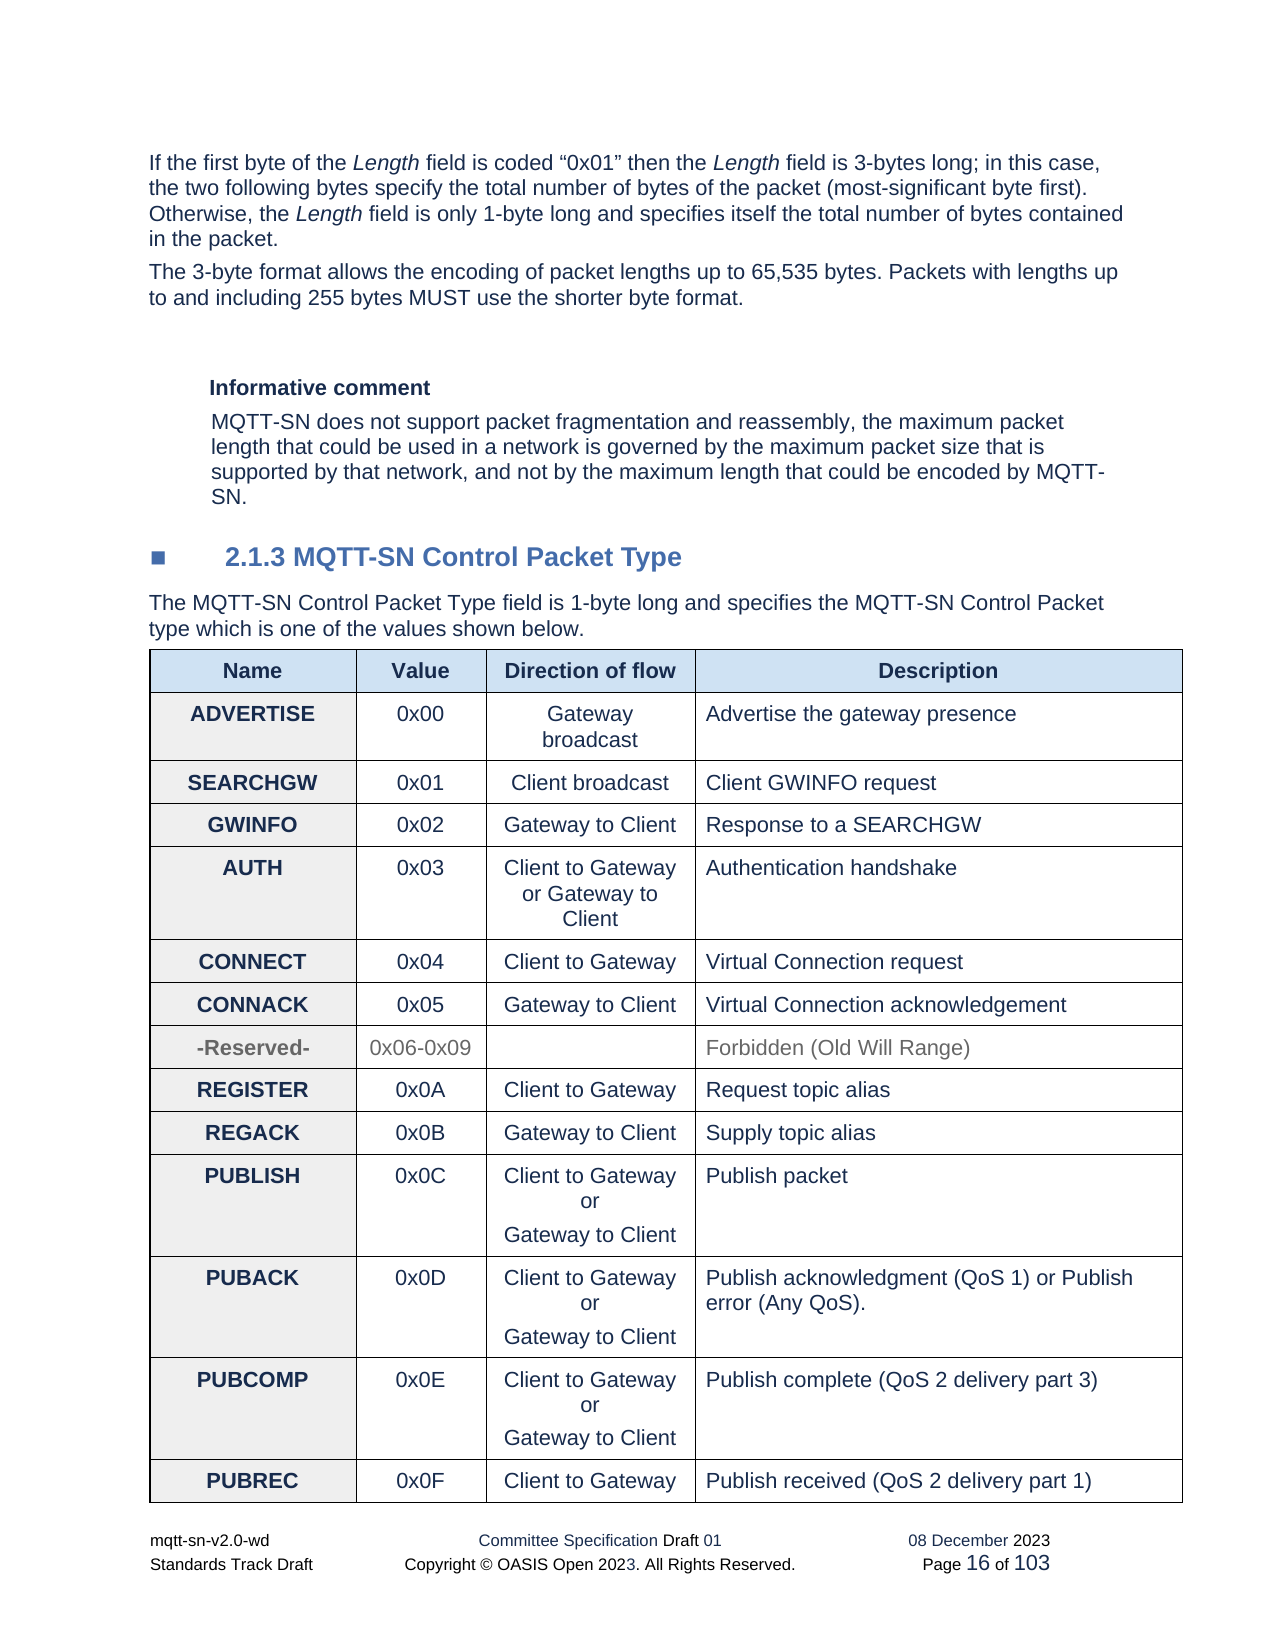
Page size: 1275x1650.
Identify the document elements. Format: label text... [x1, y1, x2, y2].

table_cell Virtual Connection acknowledgement [696, 983, 1182, 1025]
text MQTT-SN does not support packet fragmentation and reassembly, the maximum packet length that could be used in a network is governed by the maximum packet size that is supported by that network, and not by the maximum length that could be encoded by MQTT-SN. [211, 409, 1124, 509]
text The MQTT-SN Control Packet Type field is 1-byte long and specifies the MQTT-SN Control Packet type which is one of the values shown below. [148, 590, 1124, 641]
table_cell Client to Gateway [487, 1069, 695, 1111]
table_cell Response to a SEARCHGW [696, 804, 1182, 846]
table_cell CONNECT [151, 940, 356, 982]
table_header Name [151, 650, 356, 692]
table_cell Client GWINFO request [696, 761, 1182, 803]
table_cell Forbidden (Old Will Range) [696, 1026, 1182, 1068]
table_cell Client to Gateway [487, 940, 695, 982]
table_cell Gateway to Client [487, 804, 695, 846]
table_cell GWINFO [151, 804, 356, 846]
table_cell Advertise the gateway presence [696, 693, 1182, 760]
table_cell PUBACK [151, 1257, 356, 1357]
table_cell 0x0B [357, 1112, 486, 1154]
table_cell [487, 1026, 695, 1068]
table_cell 0x03 [357, 847, 486, 939]
table_cell 0x05 [357, 983, 486, 1025]
table_cell CONNACK [151, 983, 356, 1025]
table_cell Gateway to Client [487, 983, 695, 1025]
table_cell 0x06-0x09 [357, 1026, 486, 1068]
table_cell Publish acknowledgment (QoS 1) or Publish error (Any QoS). [696, 1257, 1182, 1357]
table_header Direction of flow [487, 650, 695, 692]
table_cell 0x0D [357, 1257, 486, 1357]
text If the first byte of the Length field is coded “0x01” then the Length field is 3-bytes long; in this case, the two following bytes specify the total number of bytes of the packet (most-significant byte first). Otherwise, the Length field is only 1-byte long and specifies itself the total number of bytes contained in the packet. [148, 150, 1124, 251]
table_cell 0x02 [357, 804, 486, 846]
table_cell 0x01 [357, 761, 486, 803]
table_cell Publish received (QoS 2 delivery part 1) [696, 1460, 1182, 1502]
table_cell Publish packet [696, 1155, 1182, 1256]
table_cell REGACK [151, 1112, 356, 1154]
table_cell SEARCHGW [151, 761, 356, 803]
text The 3-byte format allows the encoding of packet lengths up to 65,535 bytes. Packets with lengths up to and including 255 bytes MUST use the shorter byte format. [148, 259, 1124, 309]
table_cell Client to Gateway or Gateway to Client [487, 1257, 695, 1357]
table_cell PUBREC [151, 1460, 356, 1502]
table_cell Request topic alias [696, 1069, 1182, 1111]
table_cell 0x0F [357, 1460, 486, 1502]
text Informative comment [148, 375, 1124, 400]
subtitle 2.1.3 MQTT-SN Control Packet Type [150, 541, 1124, 573]
table_cell Authentication handshake [696, 847, 1182, 939]
table_cell PUBLISH [151, 1155, 356, 1256]
table_cell -Reserved- [151, 1026, 356, 1068]
table_cell ADVERTISE [151, 693, 356, 760]
table_cell Client to Gateway or Gateway to Client [487, 847, 695, 939]
table_cell Client broadcast [487, 761, 695, 803]
table_cell Client to Gateway or Gateway to Client [487, 1155, 695, 1256]
table_header Value [357, 650, 486, 692]
table_cell Gateway to Client [487, 1112, 695, 1154]
table_cell Gateway broadcast [487, 693, 695, 760]
table_cell Client to Gateway or Gateway to Client [487, 1358, 695, 1459]
table_cell 0x0A [357, 1069, 486, 1111]
table_cell Supply topic alias [696, 1112, 1182, 1154]
table_cell 0x0C [357, 1155, 486, 1256]
table_header Description [696, 650, 1182, 692]
table_cell REGISTER [151, 1069, 356, 1111]
table_cell Client to Gateway [487, 1460, 695, 1502]
table_cell Publish complete (QoS 2 delivery part 3) [696, 1358, 1182, 1459]
table_cell AUTH [151, 847, 356, 939]
table_cell PUBCOMP [151, 1358, 356, 1459]
table_cell 0x04 [357, 940, 486, 982]
table_cell Virtual Connection request [696, 940, 1182, 982]
table_cell 0x00 [357, 693, 486, 760]
table_cell 0x0E [357, 1358, 486, 1459]
